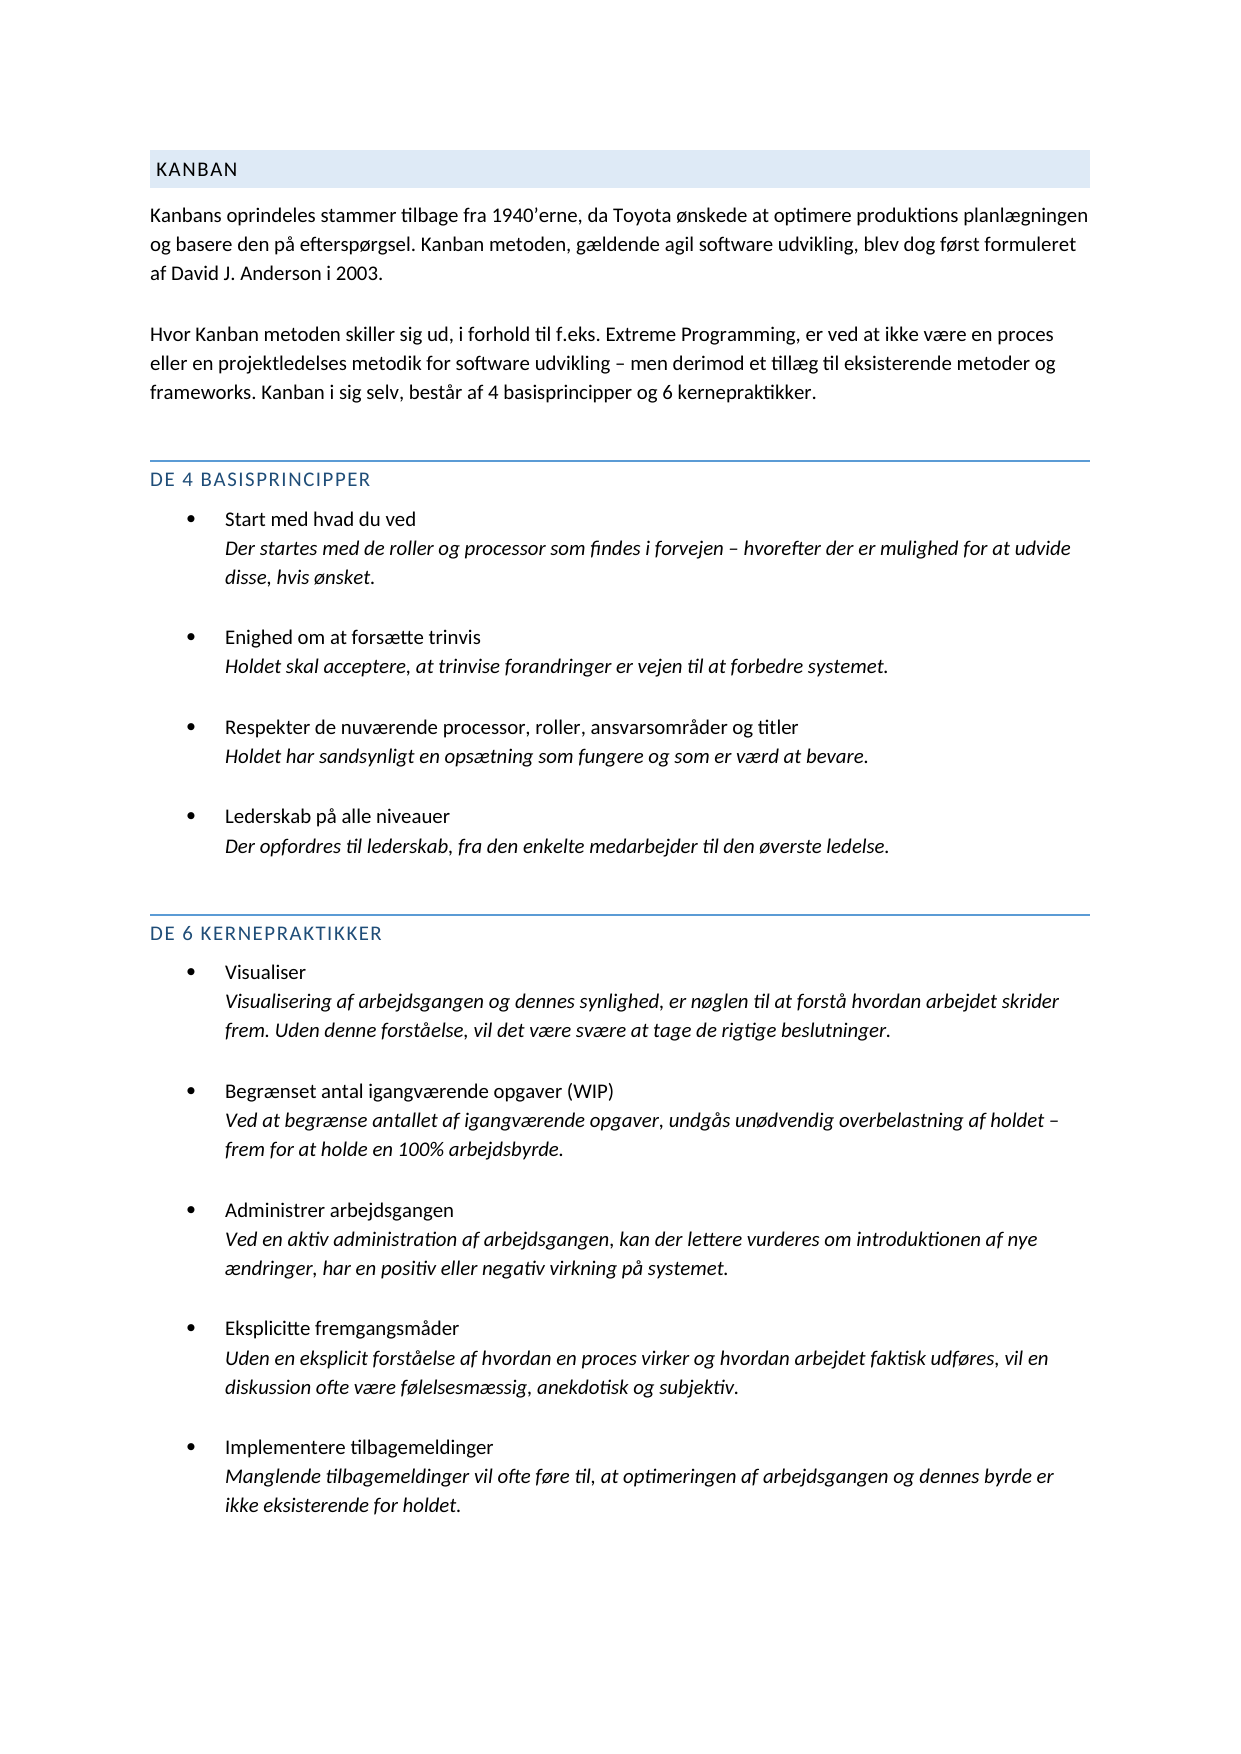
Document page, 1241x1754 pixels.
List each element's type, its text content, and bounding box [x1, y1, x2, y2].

list Begrænset antal igangværende opgaver (WIP) Ved at begrænse antallet af igangværende opgaver, undgås unødvendig overbelastning af holdet – frem for at holde en 100% arbejdsbyrde. [187, 1078, 1090, 1162]
text Kanbans oprindeles stammer tilbage fra 1940’erne, da Toyota ønskede at optimere produktions planlægningen og basere den på efterspørgsel. Kanban metoden, gældende agil software udvikling, blev dog først formuleret af David J. Anderson i 2003. [150, 202, 1090, 286]
text Hvor Kanban metoden skiller sig ud, i forhold til f.eks. Extreme Programming, er ved at ikke være en proces eller en projektledelses metodik for software udvikling – men derimod et tillæg til eksisterende metoder og frameworks. Kanban i sig selv, består af 4 basisprincipper og 6 kernepraktikker. [150, 321, 1090, 404]
list Enighed om at forsætte trinvis Holdet skal acceptere, at trinvise forandringer er vejen til at forbedre systemet. [187, 624, 1090, 679]
list Eksplicitte fremgangsmåder Uden en eksplicit forståelse af hvordan en proces virker og hvordan arbejdet faktisk udføres, vil en diskussion ofte være følelsesmæssig, anekdotisk og subjektiv. [187, 1316, 1090, 1399]
list Respekter de nuværende processor, roller, ansvarsområder og titler Holdet har sandsynligt en opsætning som fungere og som er værd at bevare. [187, 714, 1090, 769]
list Visualiser Visualisering af arbejdsgangen og dennes synlighed, er nøglen til at forstå hvordan arbejdet skrider frem. Uden denne forståelse, vil det være svære at tage de rigtige beslutninger. [187, 959, 1090, 1043]
list Administrer arbejdsgangen Ved en aktiv administration af arbejdsgangen, kan der lettere vurderes om introduktionen af nye ændringer, har en positiv eller negativ virkning på systemet. [187, 1197, 1090, 1281]
list Lederskab på alle niveauer Der opfordres til lederskab, fra den enkelte medarbejder til den øverste ledelse. [187, 804, 1090, 858]
list Start med hvad du ved Der startes med de roller og processor som findes i forvejen – hvorefter der er mulighed for at udvide disse, hvis ønsket. [187, 506, 1090, 589]
subtitle De 4 basisprincipper [150, 462, 1090, 492]
subtitle Kanban [156, 156, 1084, 182]
list Implementere tilbagemeldinger Manglende tilbagemeldinger vil ofte føre til, at optimeringen af arbejdsgangen og dennes byrde er ikke eksisterende for holdet. [187, 1434, 1090, 1518]
subtitle De 6 kernepraktikker [150, 916, 1090, 945]
